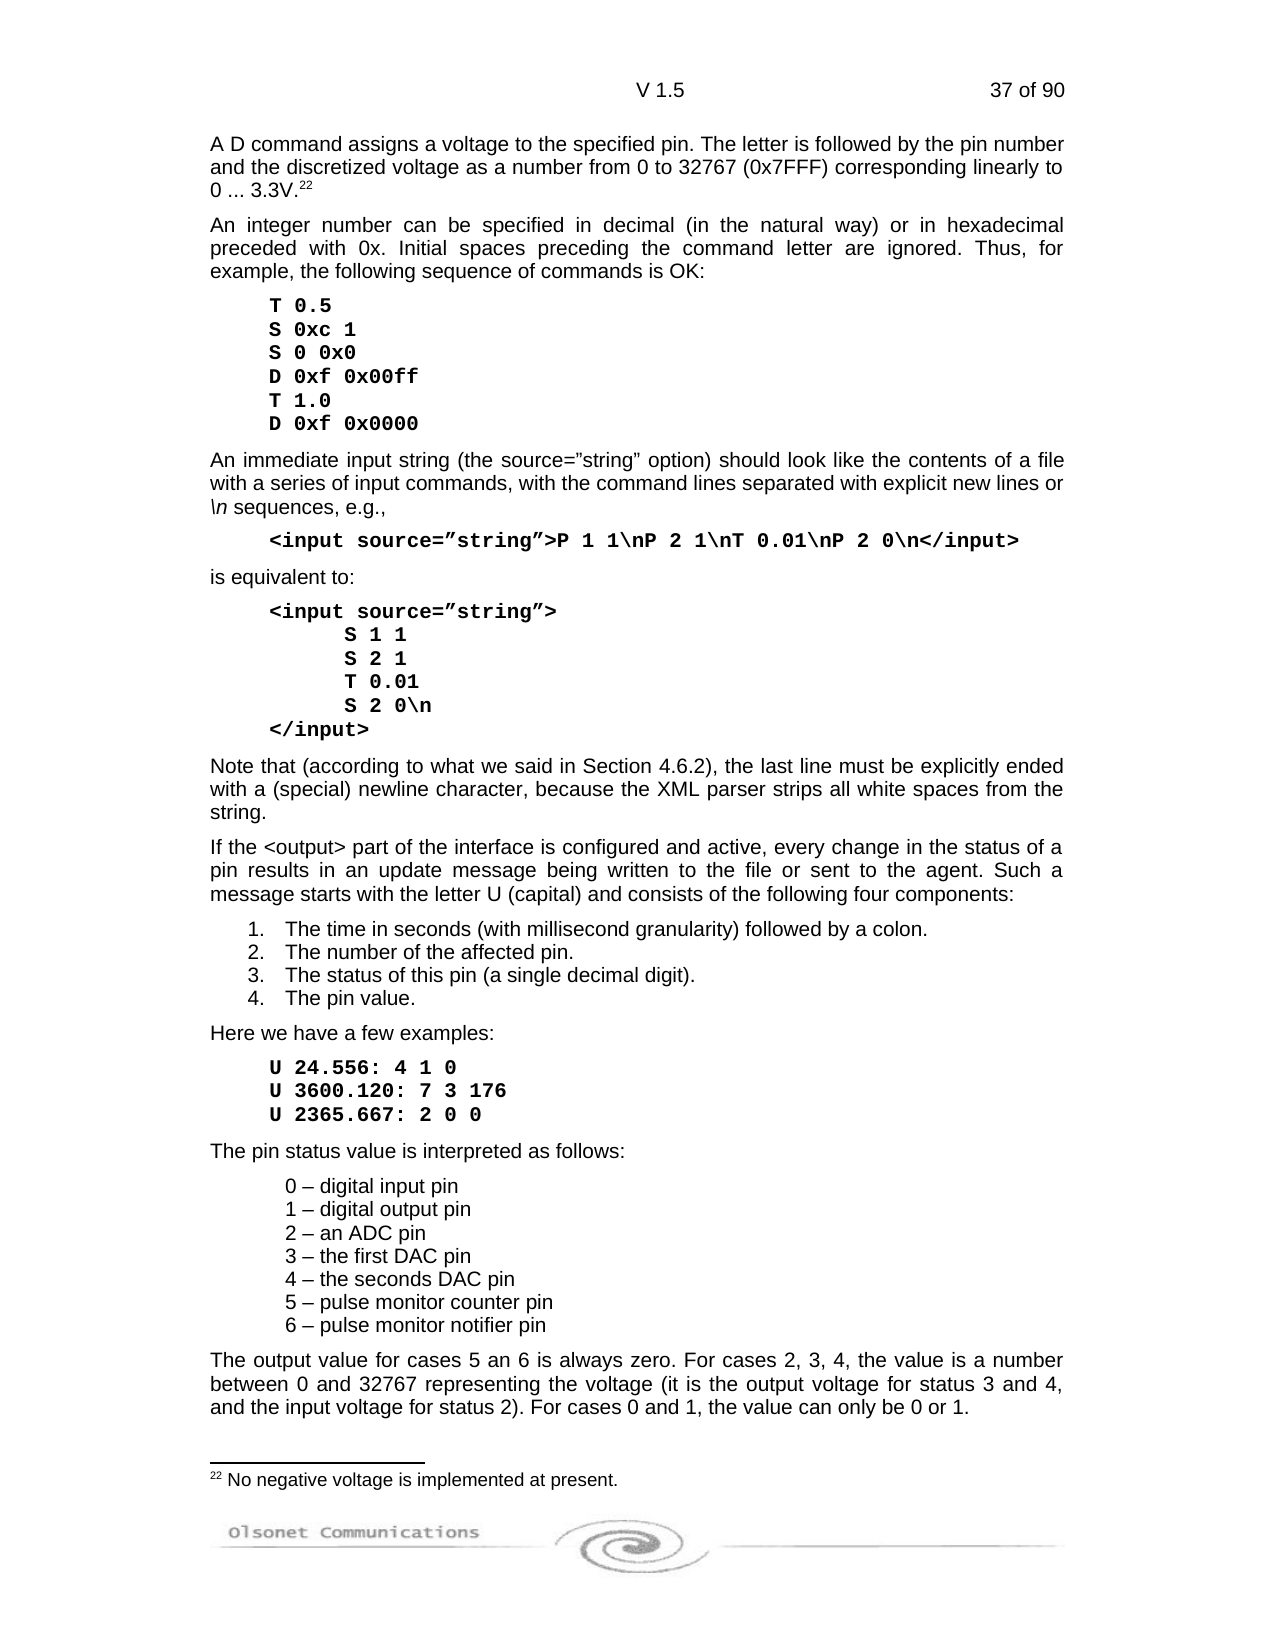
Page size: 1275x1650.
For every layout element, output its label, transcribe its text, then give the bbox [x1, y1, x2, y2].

picture [210, 1504, 1065, 1596]
list The number of the affected pin. [247, 940, 1065, 964]
text <input source=”string”> [269, 601, 1065, 624]
list The status of this pin (a single decimal digit). [247, 964, 1065, 987]
text Note that (according to what we said in Section 4.6.2), the last line must be explicitly ended with a (special) newline character, because the XML parser strips all white spaces from the string. [210, 754, 1065, 824]
text D 0xf 0x0000 [268, 413, 1065, 437]
text Here we have a few examples: [210, 1022, 1065, 1045]
text T 0.5 [269, 295, 1065, 319]
text 3 – the first DAC pin [285, 1244, 1065, 1267]
text 5 – pulse monitor counter pin [285, 1291, 1065, 1314]
text A D command assigns a voltage to the specified pin. The letter is followed by the pin number and the discretized voltage as a number from 0 to 32767 (0x7FFF) corresponding linearly to 0 ... 3.3V. [210, 132, 1065, 202]
text 2 – an ADC pin [285, 1221, 1065, 1244]
text S 1 1 [269, 624, 1065, 648]
text The output value for cases 5 an 6 is always zero. For cases 2, 3, 4, the value is a number between 0 and 32767 representing the voltage (it is the output voltage for status 3 and 4, and the input voltage for status 2). For cases 0 and 1, the value can only be 0 or 1. [210, 1349, 1065, 1419]
text The pin status value is interpreted as follows: [210, 1139, 1065, 1163]
text </input> [269, 719, 1065, 742]
text U 2365.667: 2 0 0 [269, 1104, 1065, 1128]
text <input source=”string”>P 1 1\nP 2 1\nT 0.01\nP 2 0\n</input> [269, 530, 1065, 554]
text 0 – digital input pin [285, 1174, 1065, 1198]
list The time in seconds (with millisecond granularity) followed by a colon. [247, 917, 1065, 940]
text T 0.01 [269, 672, 1065, 695]
list The pin value. [247, 987, 1065, 1010]
text D 0xf 0x00ff [268, 366, 1065, 390]
text An integer number can be specified in decimal (in the natural way) or in hexadecimal preceded with 0x. Initial spaces preceding the command letter are ignored. Thus, for example, the following sequence of commands is OK: [210, 214, 1065, 283]
text U 3600.120: 7 3 176 [269, 1081, 1065, 1104]
text U 24.556: 4 1 0 [269, 1057, 1065, 1081]
text If the <output> part of the interface is configured and active, every change in the status of a pin results in an update message being written to the file or sent to the agent. Such a message starts with the letter U (capital) and consists of the following four components: [210, 836, 1065, 905]
text 4 – the seconds DAC pin [285, 1267, 1065, 1291]
text 6 – pulse monitor notifier pin [285, 1314, 1065, 1337]
text An immediate input string (the source=”string” option) should look like the contents of a file with a series of input commands, with the command lines separated with explicit new lines or \n sequences, e.g., [210, 449, 1065, 518]
text 1 – digital output pin [285, 1198, 1065, 1221]
text S 0xc 1 [268, 319, 1065, 342]
text T 1.0 [268, 390, 1065, 413]
text S 0 0x0 [268, 342, 1065, 366]
text No negative voltage is implemented at present. [210, 1469, 1065, 1490]
text is equivalent to: [210, 566, 1065, 589]
text S 2 1 [269, 648, 1065, 672]
text S 2 0\n [269, 695, 1065, 719]
